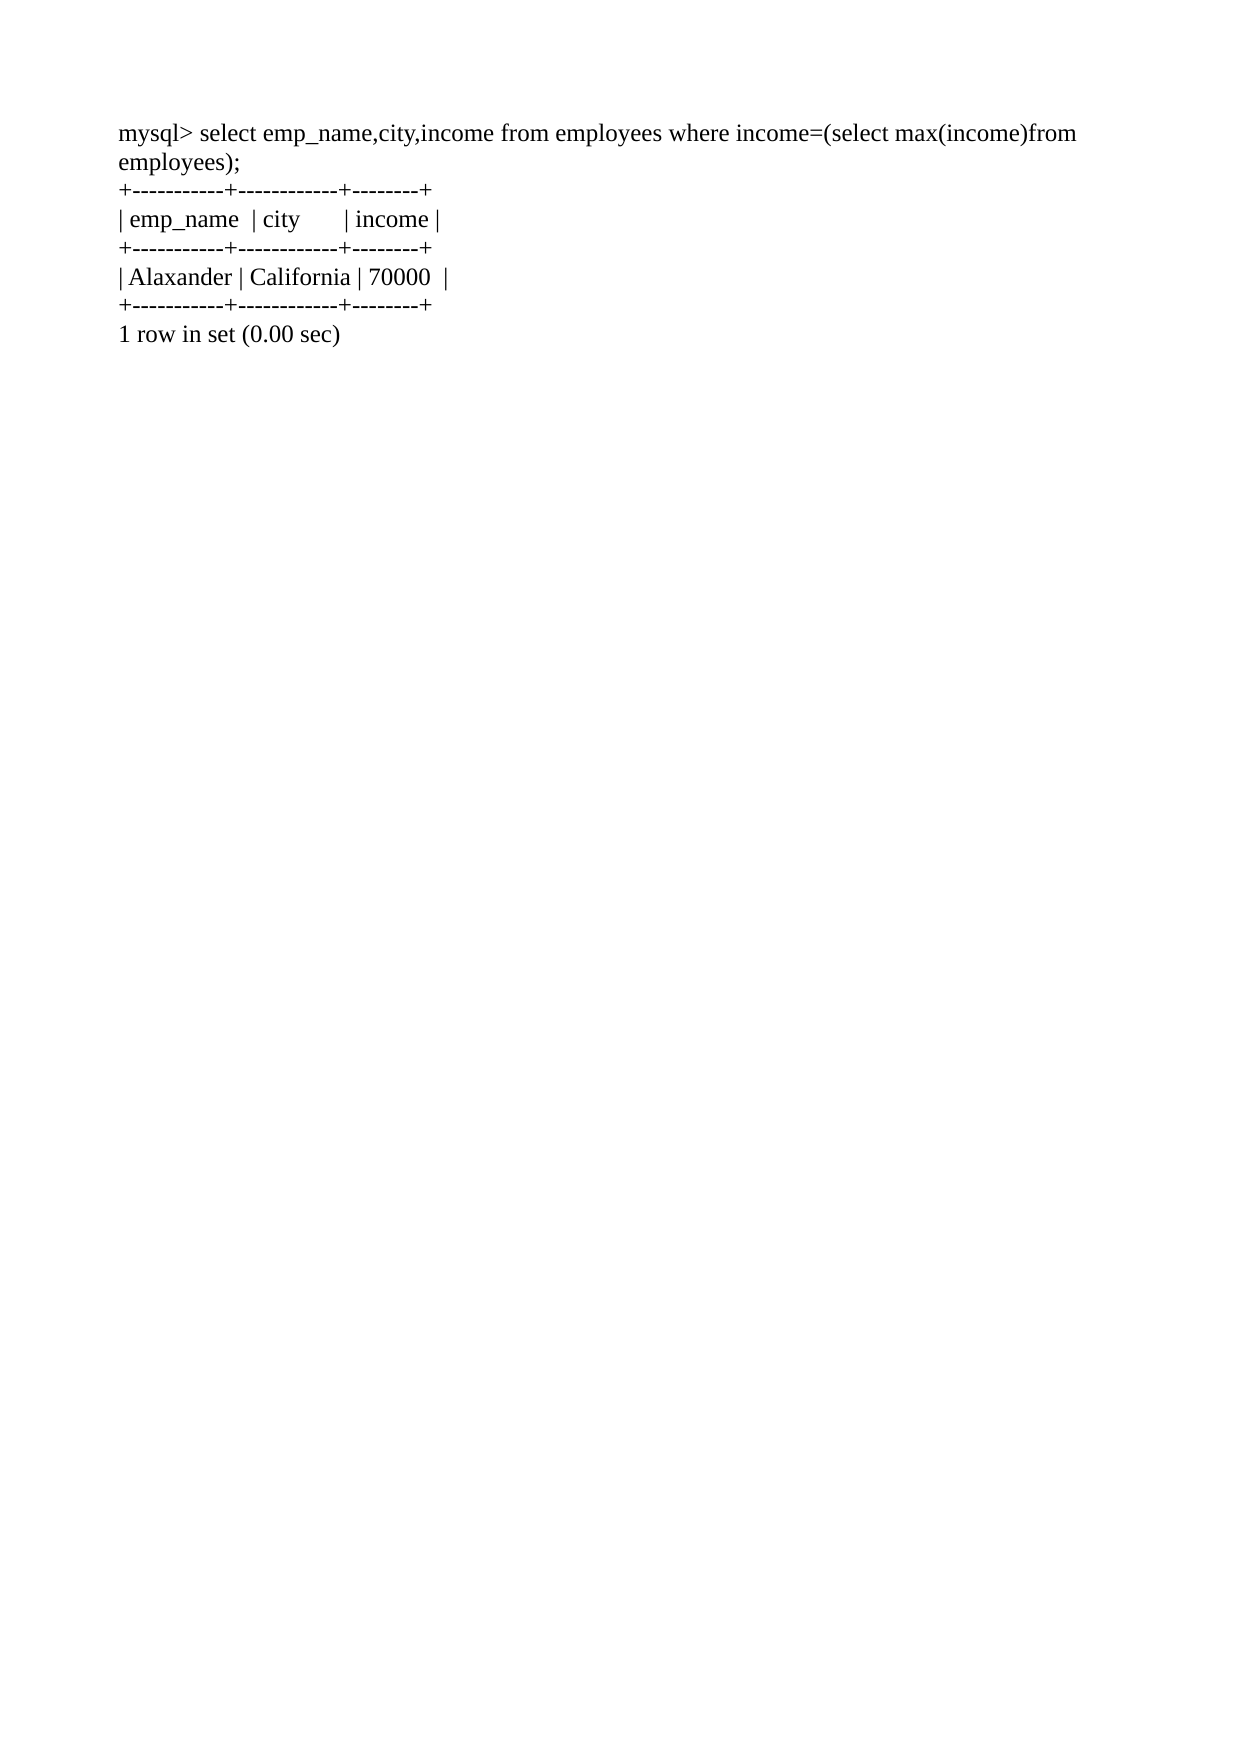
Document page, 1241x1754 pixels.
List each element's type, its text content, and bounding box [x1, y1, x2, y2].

text | emp_name | city | income | [118, 204, 1122, 233]
text | Alaxander | California | 70000 | [118, 262, 1122, 291]
text 1 row in set (0.00 sec) [118, 319, 1122, 348]
text +-----------+------------+--------+ [118, 233, 1122, 262]
text +-----------+------------+--------+ [118, 176, 1122, 204]
text mysql> select emp_name,city,income from employees where income=(select max(income)from employees); [118, 118, 1122, 176]
text +-----------+------------+--------+ [118, 291, 1122, 319]
